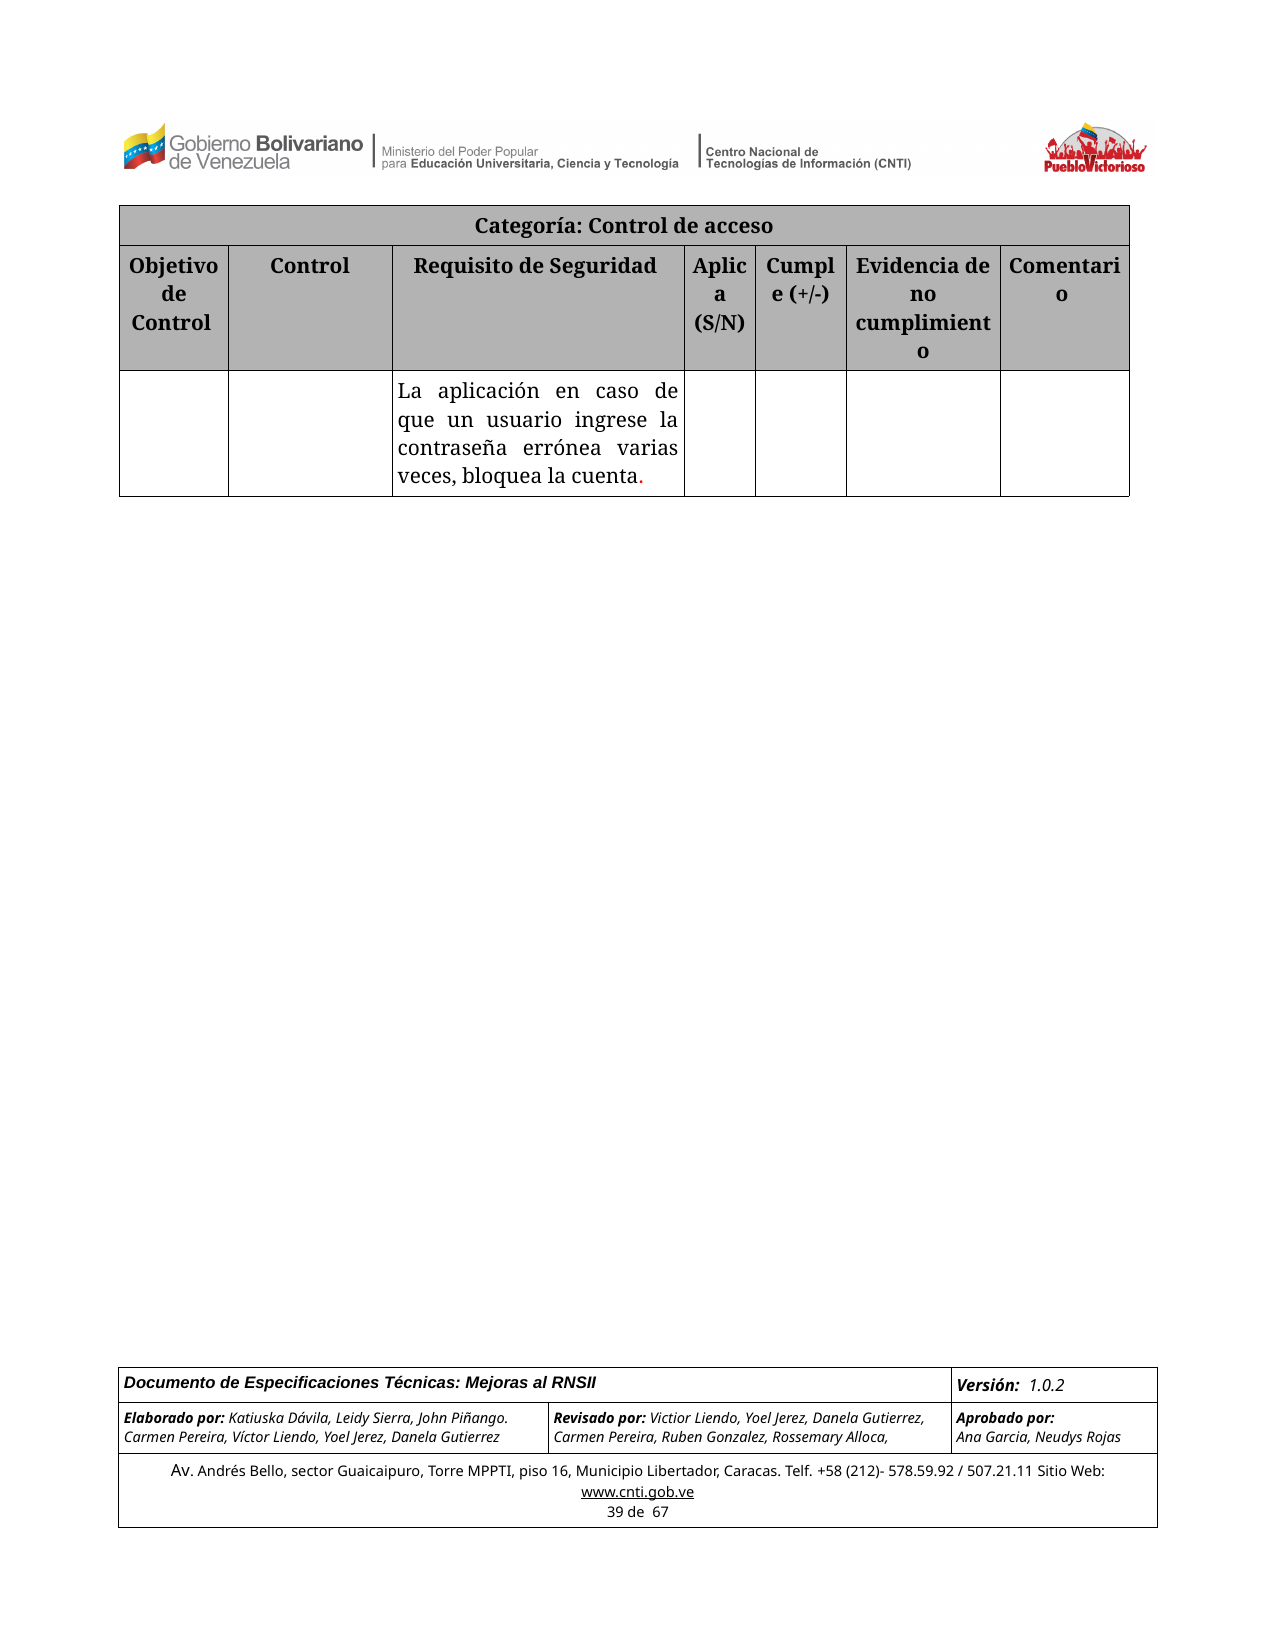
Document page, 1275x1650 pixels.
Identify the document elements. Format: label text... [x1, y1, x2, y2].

table_header Categoría: Control de acceso [120, 206, 1129, 245]
table_cell [1001, 371, 1129, 496]
table_cell La aplicación en caso de que un usuario ingrese la contraseña errónea varias veces, bloquea la cuenta. [393, 371, 684, 496]
table_cell Objetivo de Control [120, 246, 228, 370]
table_cell [756, 371, 846, 496]
table_cell Evidencia de no cumplimiento [847, 246, 1000, 370]
table_cell Cumple (+/-) [756, 246, 846, 370]
table_cell [847, 371, 1000, 496]
table_cell [120, 371, 228, 496]
table_cell Comentario [1001, 246, 1129, 370]
table_cell Requisito de Seguridad [393, 246, 684, 370]
table_cell [685, 371, 755, 496]
picture [118, 118, 1157, 176]
table_cell Control [229, 246, 392, 370]
table_cell Aplica (S/N) [685, 246, 755, 370]
table_cell [229, 371, 392, 496]
